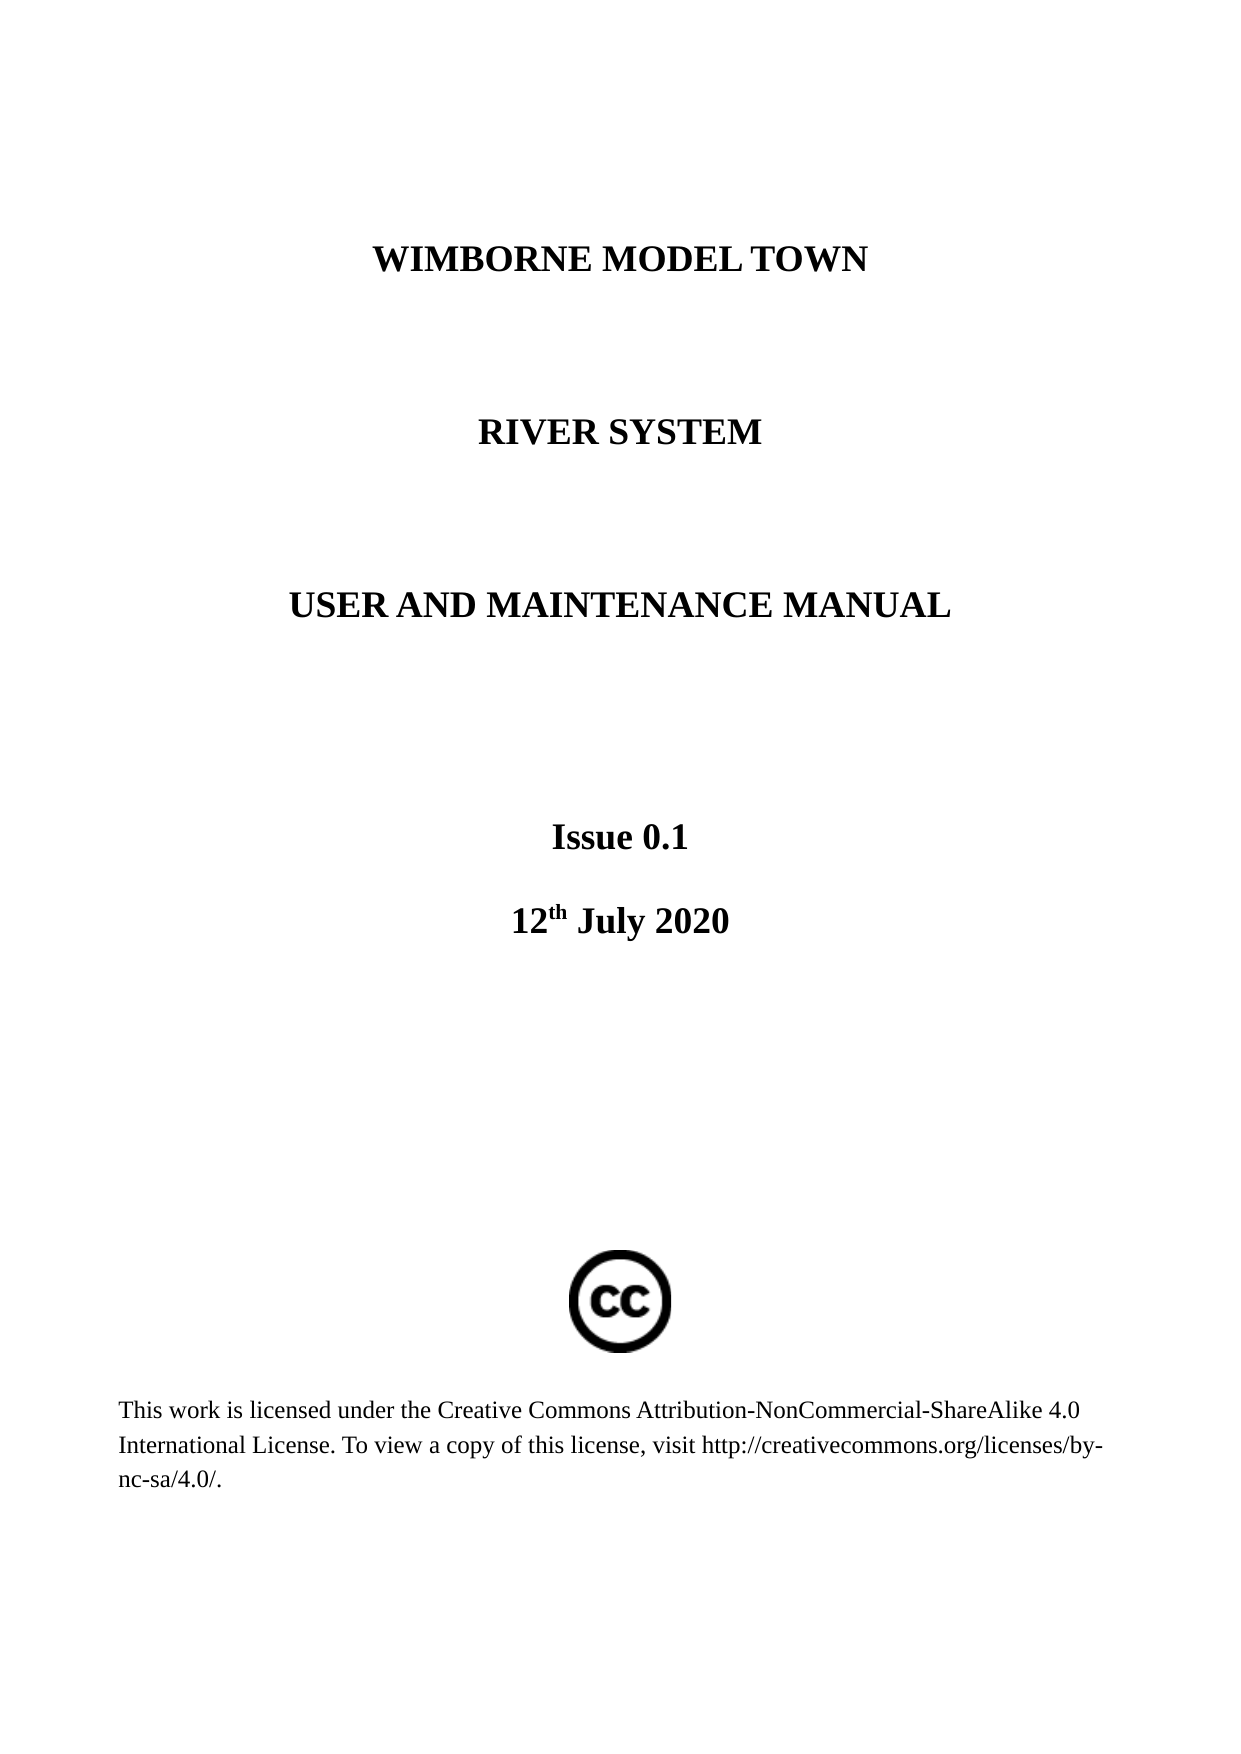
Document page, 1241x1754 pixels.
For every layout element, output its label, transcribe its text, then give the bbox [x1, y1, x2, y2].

text USER AND MAINTENANCE MANUAL [118, 582, 1122, 625]
text WIMBORNE MODEL TOWN [118, 236, 1122, 279]
text 12th July 2020 [118, 899, 1122, 942]
text This work is licensed under the Creative Commons Attribution-NonCommercial-ShareAlike 4.0 International License. To view a copy of this license, visit http://creativecommons.org/licenses/by-nc-sa/4.0/. [118, 1395, 1122, 1493]
picture [569, 1250, 672, 1353]
text Issue 0.1 [118, 814, 1122, 857]
text RIVER SYSTEM [118, 409, 1122, 452]
